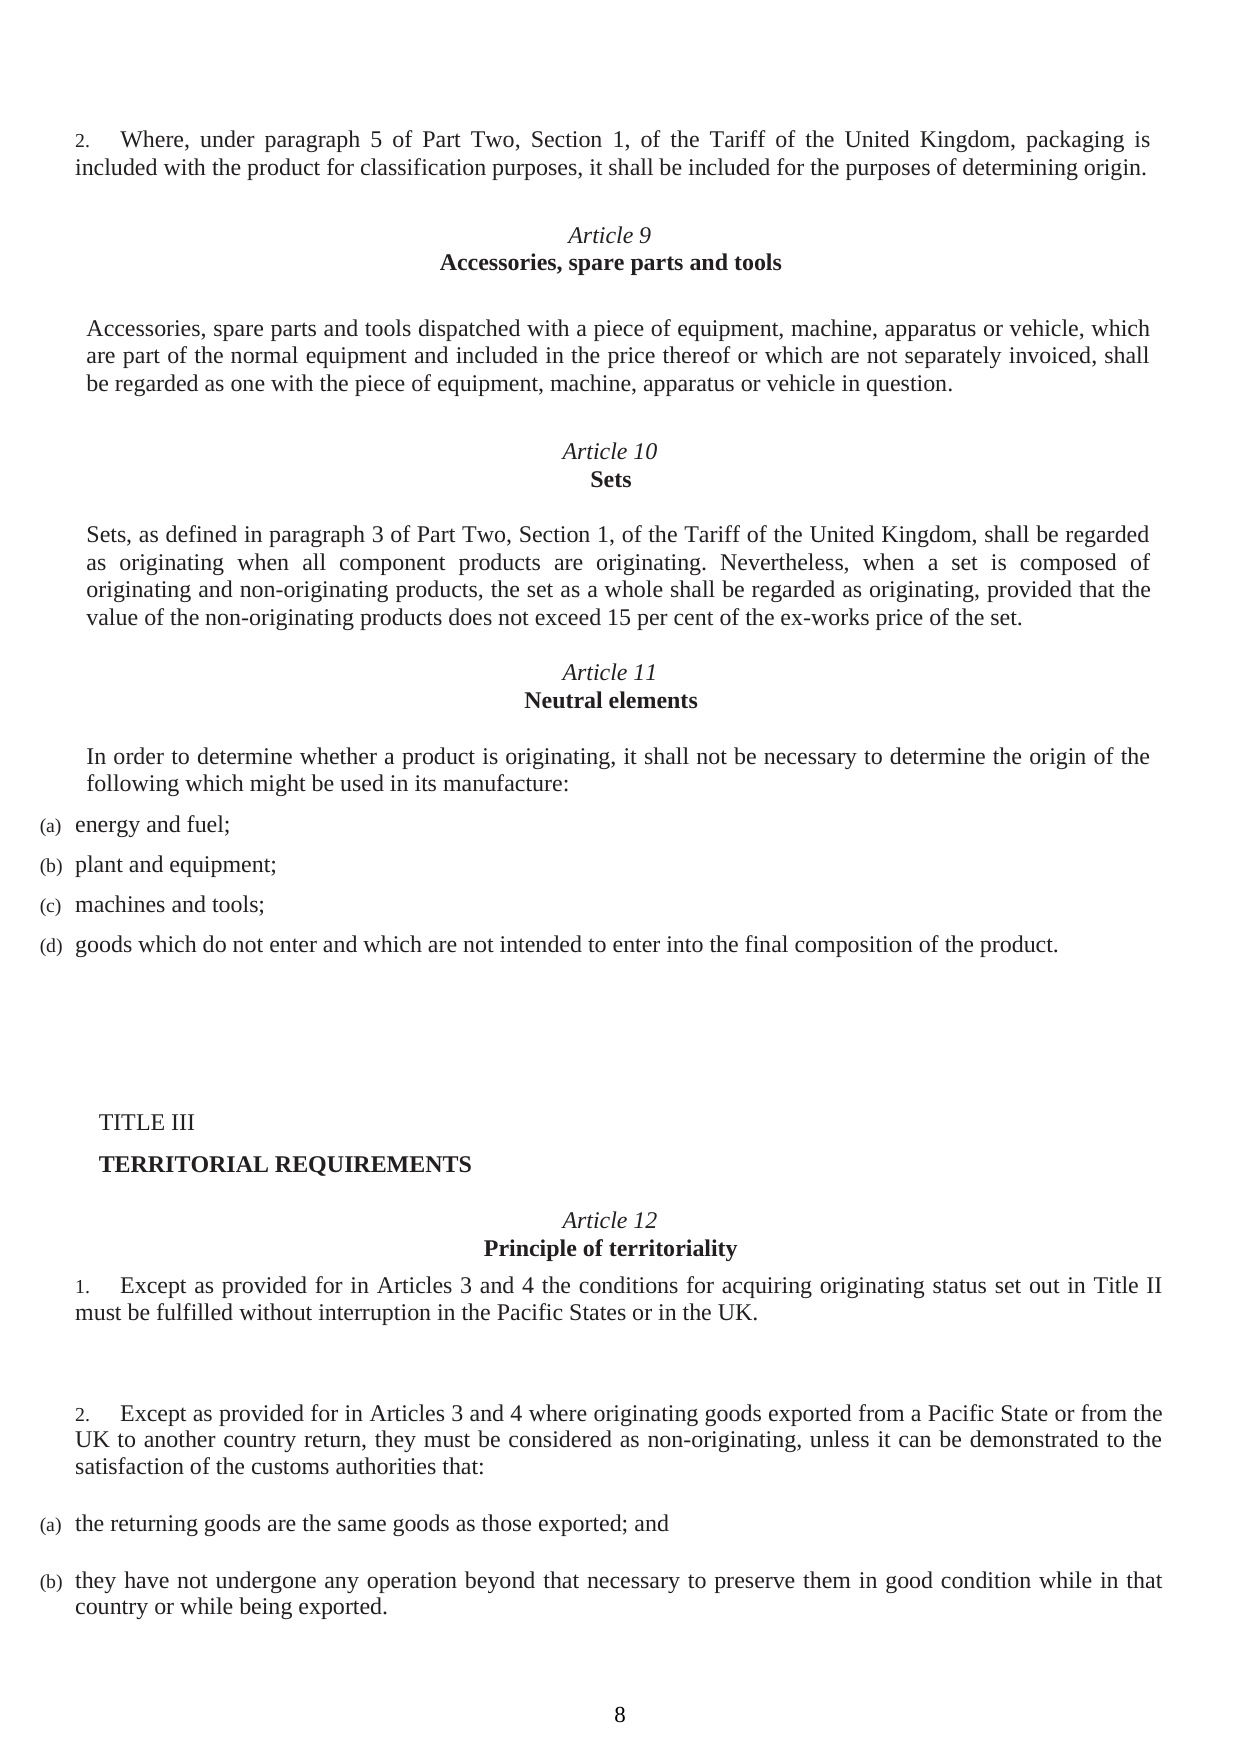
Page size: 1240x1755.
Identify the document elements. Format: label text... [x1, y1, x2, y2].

list Except as provided for in Articles 3 and 4 where originating goods exported from a Pacific State or from the UK to another country return, they must be considered as non-originating, unless it can be demonstrated to the satisfaction of the customs authorities that: [75, 1401, 1164, 1479]
text In order to determine whether a product is originating, it shall not be necessary to determine the origin of the following which might be used in its manufacture: [86, 742, 1153, 797]
text Article 10 [75, 437, 1147, 465]
text Sets, as defined in paragraph 3 of Part Two, Section 1, of the Tariff of the United Kingdom, shall be regarded as originating when all component products are originating. Nevertheless, when a set is composed of originating and non-originating products, the set as a whole shall be regarded as originating, provided that the value of the non-originating products does not exceed 15 per cent of the ex-works price of the set. [86, 520, 1152, 631]
list Where, under paragraph 5 of Part Two, Section 1, of the Tariff of the United Kingdom, packaging is included with the product for classification purposes, it shall be included for the purposes of determining origin. [75, 125, 1152, 180]
list they have not undergone any operation beyond that necessary to preserve them in good condition while in that country or while being exported. [39, 1567, 1164, 1620]
text Sets [75, 465, 1147, 492]
text Accessories, spare parts and tools dispatched with a piece of equipment, machine, apparatus or vehicle, which are part of the normal equipment and included in the price thereof or which are not separately invoiced, shall be regarded as one with the piece of equipment, machine, apparatus or vehicle in question. [86, 314, 1152, 397]
list the returning goods are the same goods as those exported; and [39, 1510, 1164, 1536]
list Except as provided for in Articles 3 and 4 the conditions for acquiring originating status set out in Title II must be fulfilled without interruption in the Pacific States or in the UK. [75, 1273, 1164, 1325]
list goods which do not enter and which are not intended to enter into the final composition of the product. [39, 930, 1152, 958]
text Principle of territoriality [75, 1234, 1147, 1262]
text Neutral elements [75, 686, 1147, 714]
text TERRITORIAL REQUIREMENTS [98, 1150, 1140, 1178]
text Accessories, spare parts and tools [75, 248, 1147, 276]
text Article 9 [75, 221, 1147, 248]
text TITLE III [98, 1108, 1140, 1136]
list plant and equipment; [39, 850, 1164, 877]
list machines and tools; [39, 890, 1164, 917]
list energy and fuel; [39, 809, 1164, 837]
text Article 11 [75, 658, 1147, 686]
text Article 12 [75, 1206, 1147, 1234]
